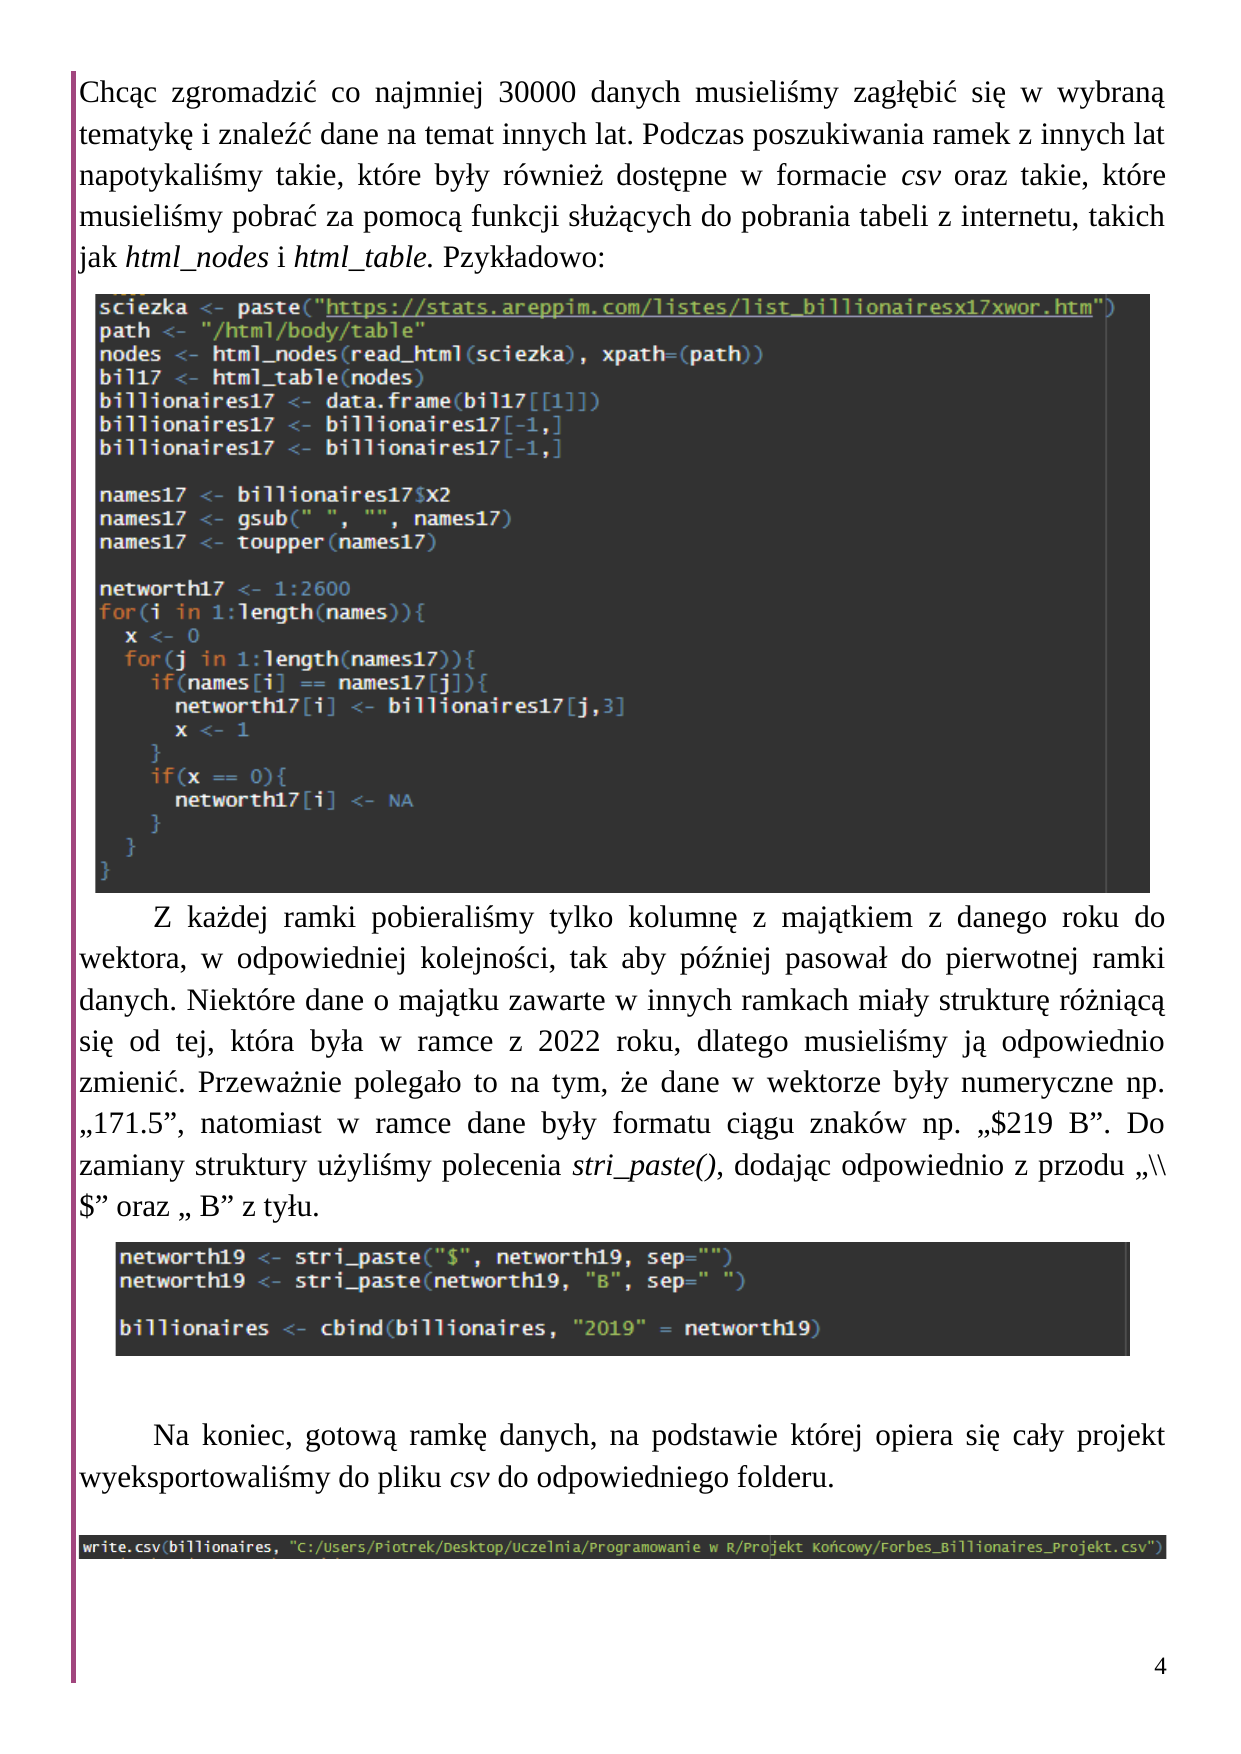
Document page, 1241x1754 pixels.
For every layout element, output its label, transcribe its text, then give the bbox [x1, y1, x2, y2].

text Z każdej ramki pobieraliśmy tylko kolumnę z majątkiem z danego roku do wektora, w odpowiedniej kolejności, tak aby później pasował do pierwotnej ramki danych. Niektóre dane o majątku zawarte w innych ramkach miały strukturę różniącą się od tej, która była w ramce z 2022 roku, dlatego musieliśmy ją odpowiednio zmienić. Przeważnie polegało to na tym, że dane w wektorze były numeryczne np. „171.5”, natomiast w ramce dane były formatu ciągu znaków np. „$219 B”. Do zamiany struktury użyliśmy polecenia stri_paste(), dodając odpowiednio z przodu „\\$” oraz „ B” z tyłu. [79, 294, 1166, 1223]
picture [95, 294, 1150, 893]
text Chcąc zgromadzić co najmniej 30000 danych musieliśmy zagłębić się w wybraną tematykę i znaleźć dane na temat innych lat. Podczas poszukiwania ramek z innych lat napotykaliśmy takie, które były również dostępne w formacie csv oraz takie, które musieliśmy pobrać za pomocą funkcji służących do pobrania tabeli z internetu, takich jak html_nodes i html_table. Pzykładowo: [79, 74, 1166, 275]
text Na koniec, gotową ramkę danych, na podstawie której opiera się cały projekt wyeksportowaliśmy do pliku csv do odpowiedniego folderu. [79, 1417, 1166, 1494]
picture [78, 1535, 1167, 1559]
picture [115, 1242, 1130, 1356]
